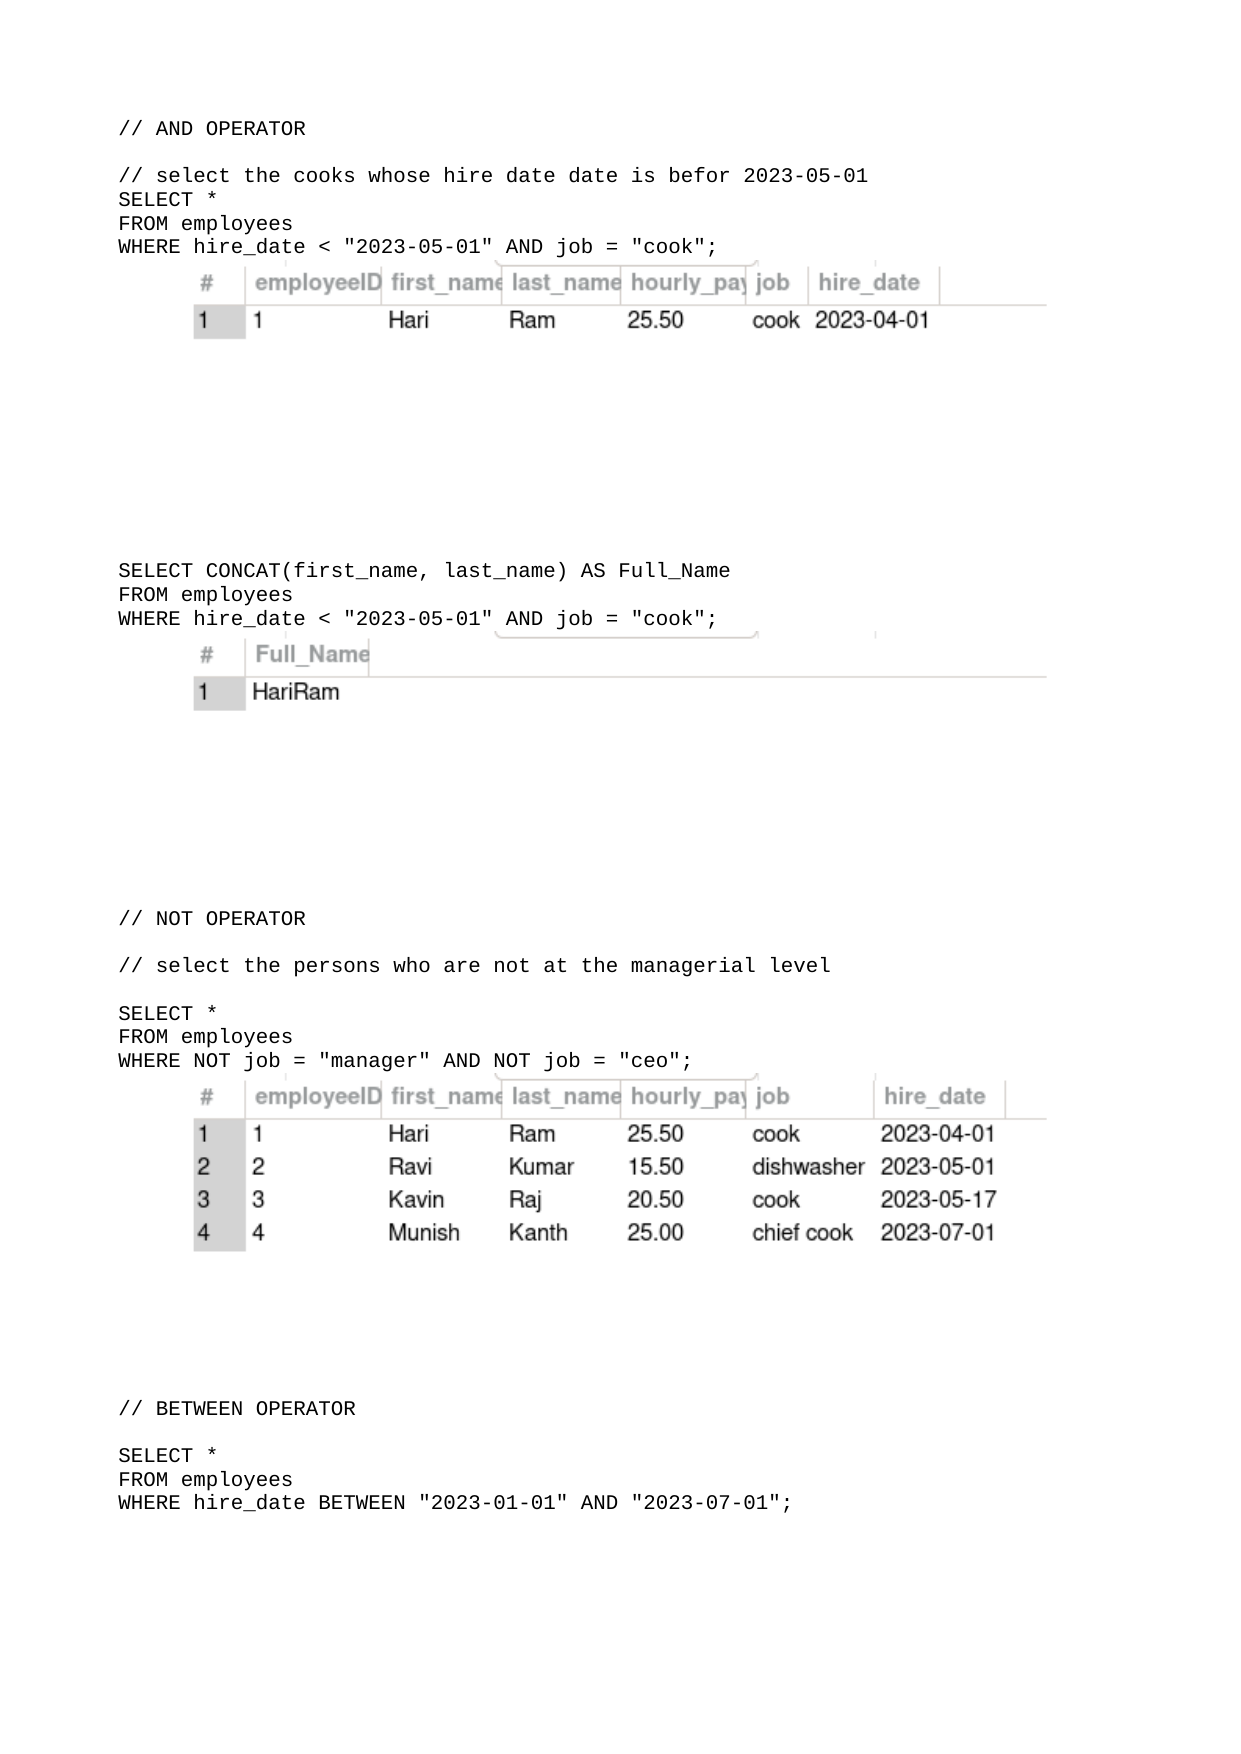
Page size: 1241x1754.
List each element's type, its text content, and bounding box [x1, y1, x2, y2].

picture [193, 1073, 1047, 1327]
text SELECT * [118, 189, 1122, 213]
text // AND OPERATOR [118, 118, 1122, 142]
picture [193, 260, 1047, 514]
text // BETWEEN OPERATOR [118, 1398, 1122, 1421]
text // NOT OPERATOR [118, 908, 1122, 932]
text // select the cooks whose hire date date is befor 2023-05-01 [118, 165, 1122, 189]
text FROM employees [118, 584, 1122, 608]
text FROM employees [118, 1469, 1122, 1492]
text WHERE NOT job = "manager" AND NOT job = "ceo"; [118, 1050, 1122, 1074]
text SELECT * [118, 1445, 1122, 1469]
text FROM employees [118, 213, 1122, 236]
text WHERE hire_date < "2023-05-01" AND job = "cook"; [118, 236, 1122, 260]
text SELECT * [118, 1003, 1122, 1026]
text WHERE hire_date < "2023-05-01" AND job = "cook"; [118, 608, 1122, 631]
text // select the persons who are not at the managerial level [118, 955, 1122, 979]
text WHERE hire_date BETWEEN "2023-01-01" AND "2023-07-01"; [118, 1492, 1122, 1516]
picture [193, 631, 1047, 885]
text FROM employees [118, 1026, 1122, 1050]
text SELECT CONCAT(first_name, last_name) AS Full_Name [118, 560, 1122, 584]
